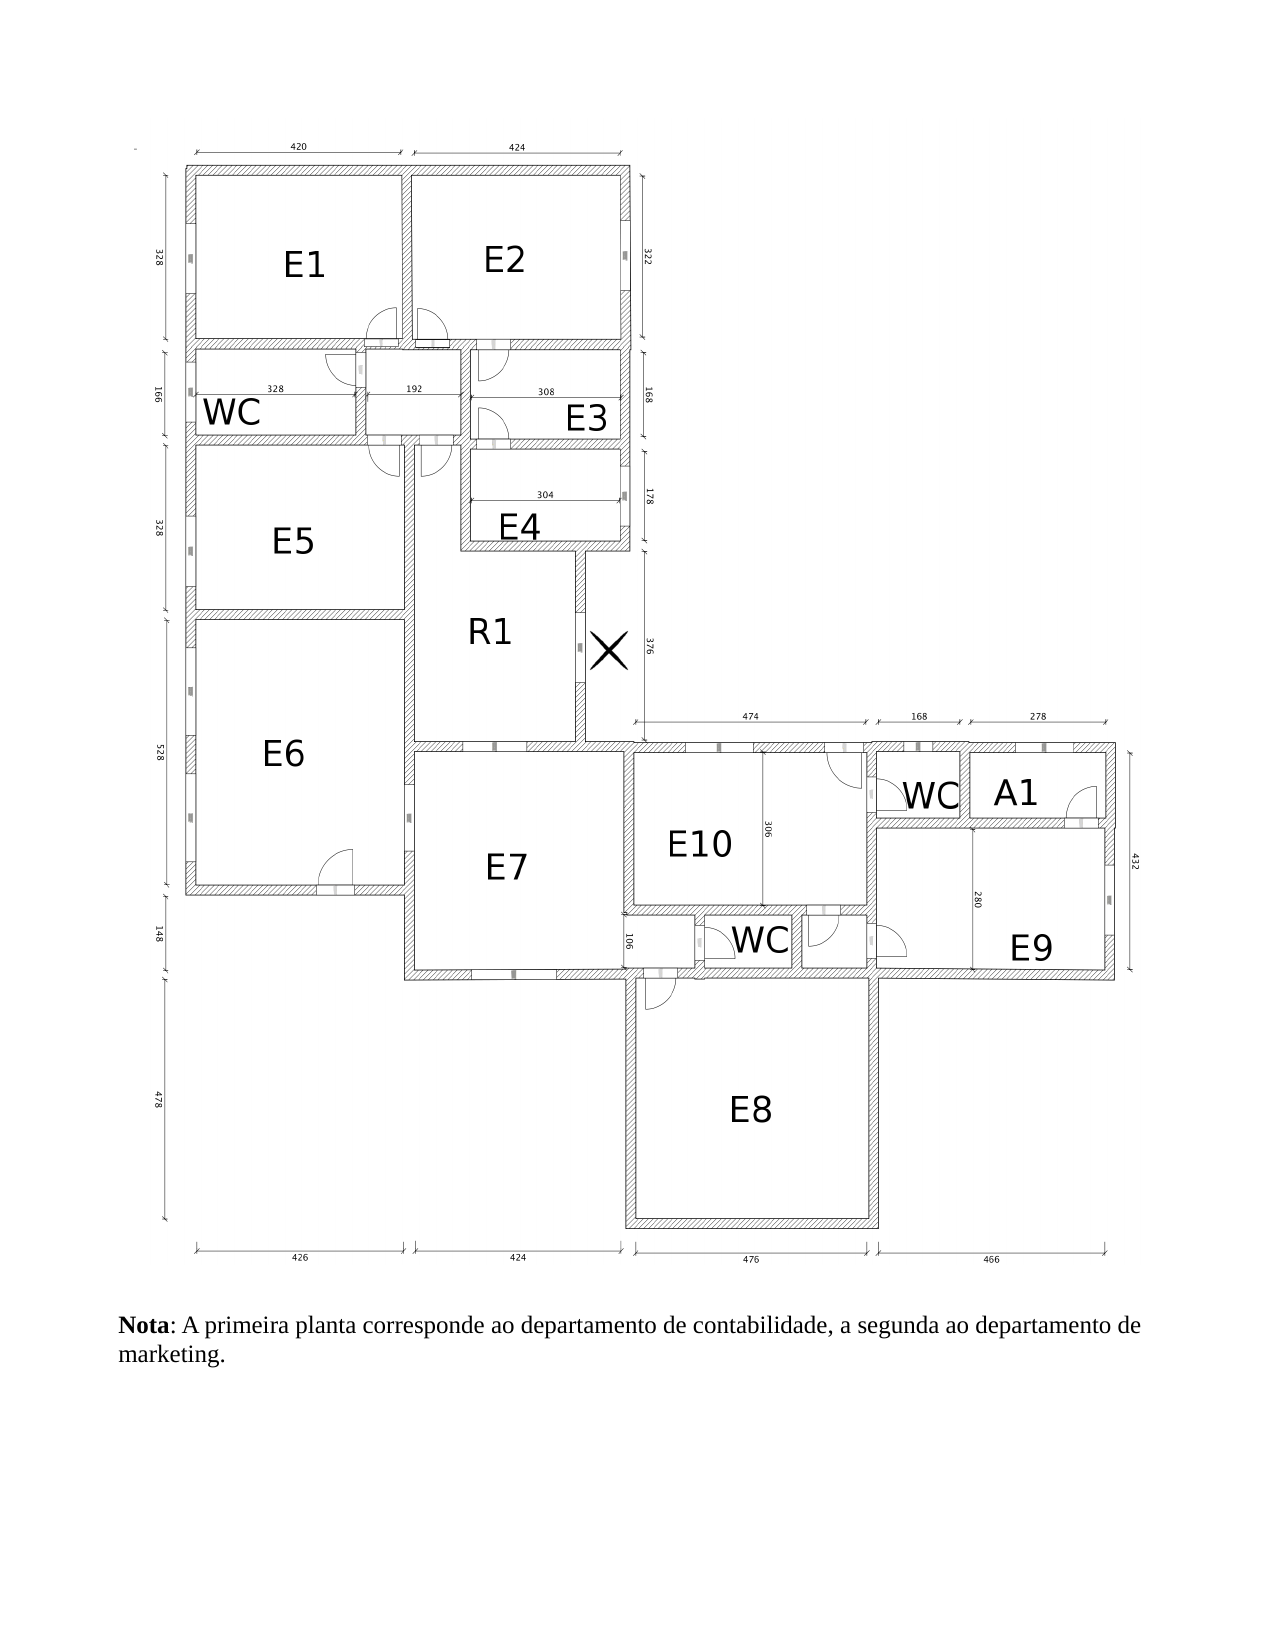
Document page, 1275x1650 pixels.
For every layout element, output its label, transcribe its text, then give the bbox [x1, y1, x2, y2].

subtitle Nota: A primeira planta corresponde ao departamento de contabilidade, a segunda ao departamento de marketing. [118, 1311, 1157, 1368]
picture [134, 118, 1141, 1265]
